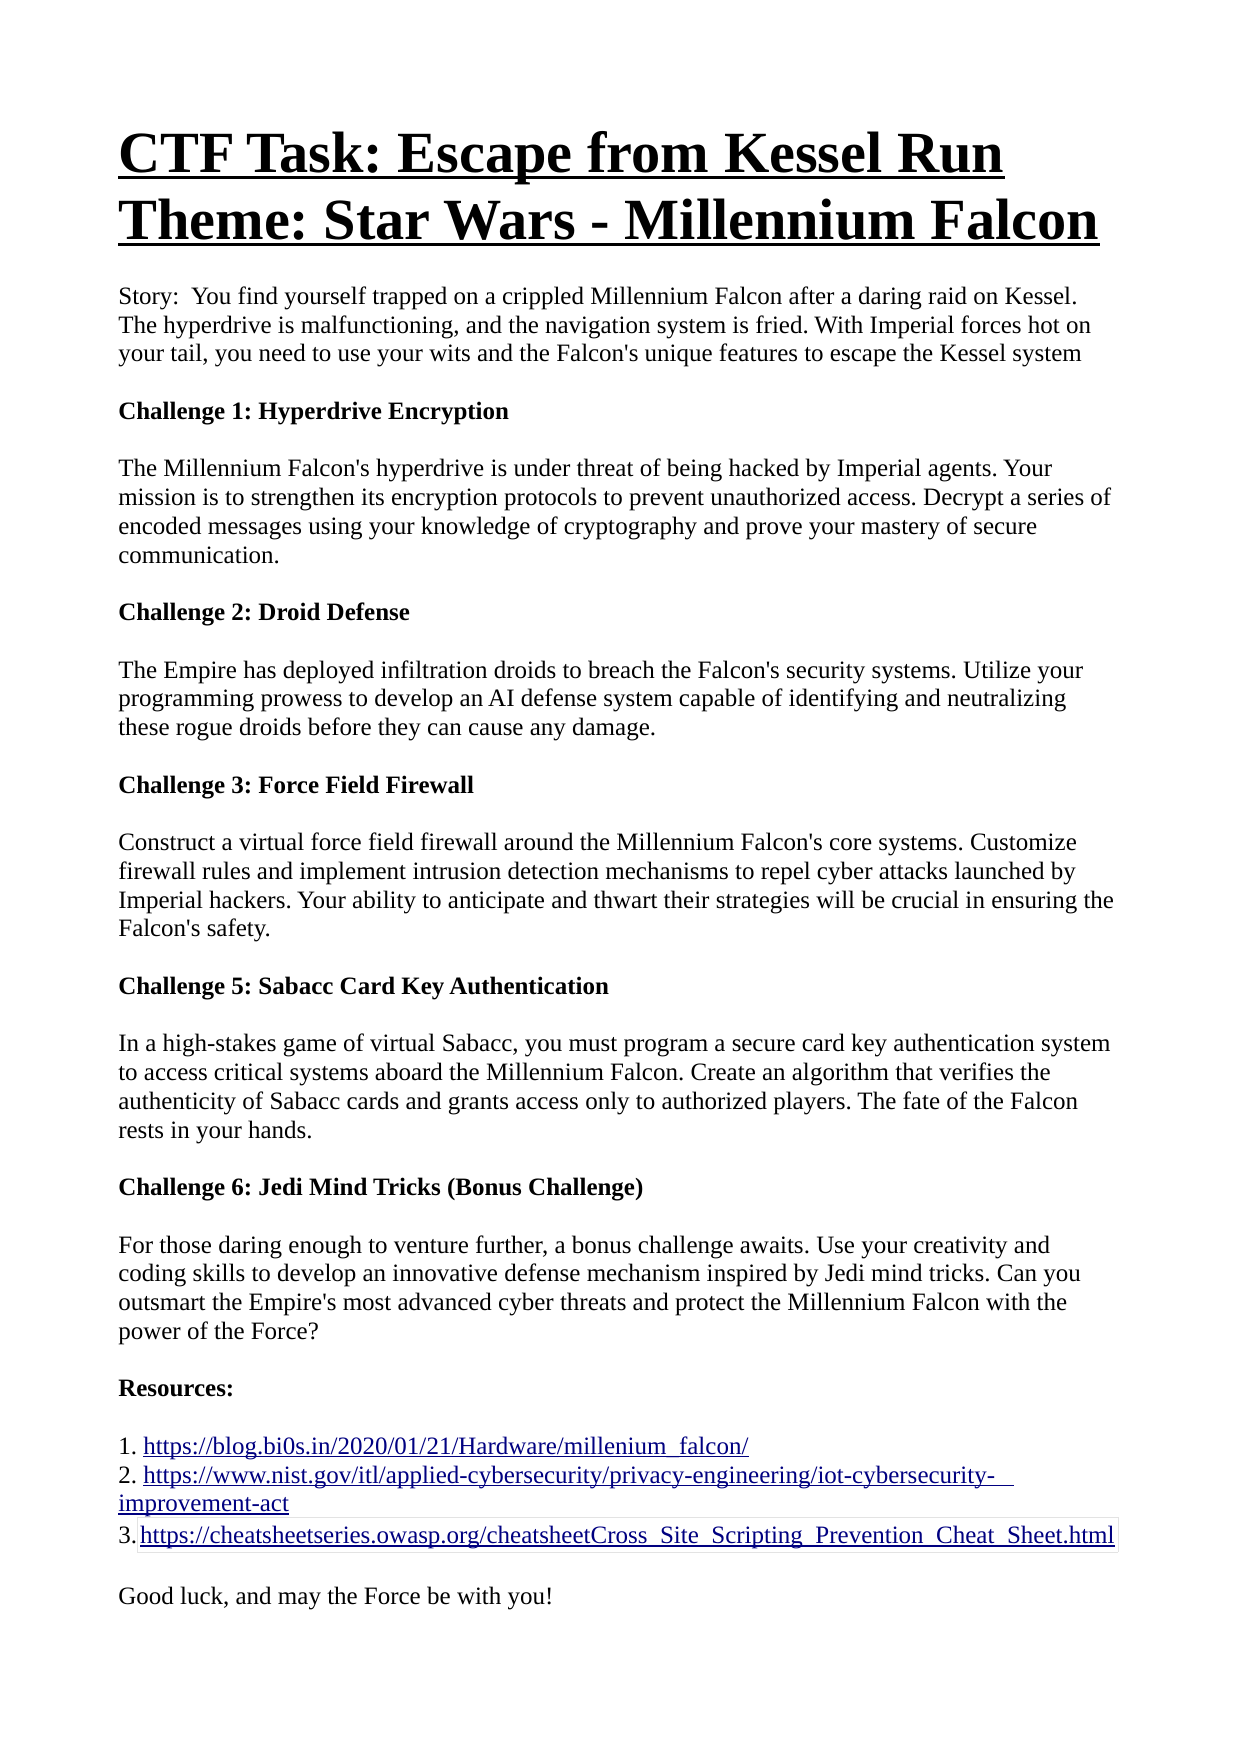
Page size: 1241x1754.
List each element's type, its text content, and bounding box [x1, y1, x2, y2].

text Challenge 2: Droid Defense [118, 597, 1122, 626]
text 2. https://www.nist.gov/itl/applied-cybersecurity/privacy-engineering/iot-cybersecurity- improvement-act [118, 1460, 1122, 1517]
text The Millennium Falcon's hyperdrive is under threat of being hacked by Imperial agents. Your mission is to strengthen its encryption protocols to prevent unauthorized access. Decrypt a series of encoded messages using your knowledge of cryptography and prove your mastery of secure communication. [118, 453, 1122, 568]
text Story: You find yourself trapped on a crippled Millennium Falcon after a daring raid on Kessel. The hyperdrive is malfunctioning, and the navigation system is fried. With Imperial forces hot on your tail, you need to use your wits and the Falcon's unique features to escape the Kessel system [118, 281, 1122, 367]
text Challenge 3: Force Field Firewall [118, 770, 1122, 798]
text Theme: Star Wars - Millennium Falcon [118, 185, 1122, 252]
text Resources: [118, 1373, 1122, 1402]
text Good luck, and may the Force be with you! [118, 1581, 1122, 1609]
text Challenge 6: Jedi Mind Tricks (Bonus Challenge) [118, 1172, 1122, 1201]
text 3. [118, 1517, 137, 1552]
text CTF Task: Escape from Kessel Run [118, 118, 1122, 185]
text https://cheatsheetseries.owasp.org/cheatsheetCross_Site_Scripting_Prevention_Cheat_Sheet.html [138, 1518, 1118, 1552]
text Challenge 5: Sabacc Card Key Authentication [118, 971, 1122, 1000]
text In a high-stakes game of virtual Sabacc, you must program a secure card key authentication system to access critical systems aboard the Millennium Falcon. Create an algorithm that verifies the authenticity of Sabacc cards and grants access only to authorized players. The fate of the Falcon rests in your hands. [118, 1028, 1122, 1143]
text Challenge 1: Hyperdrive Encryption [118, 396, 1122, 425]
text The Empire has deployed infiltration droids to breach the Falcon's security systems. Utilize your programming prowess to develop an AI defense system capable of identifying and neutralizing these rogue droids before they can cause any damage. [118, 655, 1122, 741]
text 1. https://blog.bi0s.in/2020/01/21/Hardware/millenium_falcon/ [118, 1431, 1122, 1460]
text For those daring enough to venture further, a bonus challenge awaits. Use your creativity and coding skills to develop an innovative defense mechanism inspired by Jedi mind tricks. Can you outsmart the Empire's most advanced cyber threats and protect the Millennium Falcon with the power of the Force? [118, 1230, 1122, 1345]
text Construct a virtual force field firewall around the Millennium Falcon's core systems. Customize firewall rules and implement intrusion detection mechanisms to repel cyber attacks launched by Imperial hackers. Your ability to anticipate and thwart their strategies will be crucial in ensuring the Falcon's safety. [118, 827, 1122, 942]
